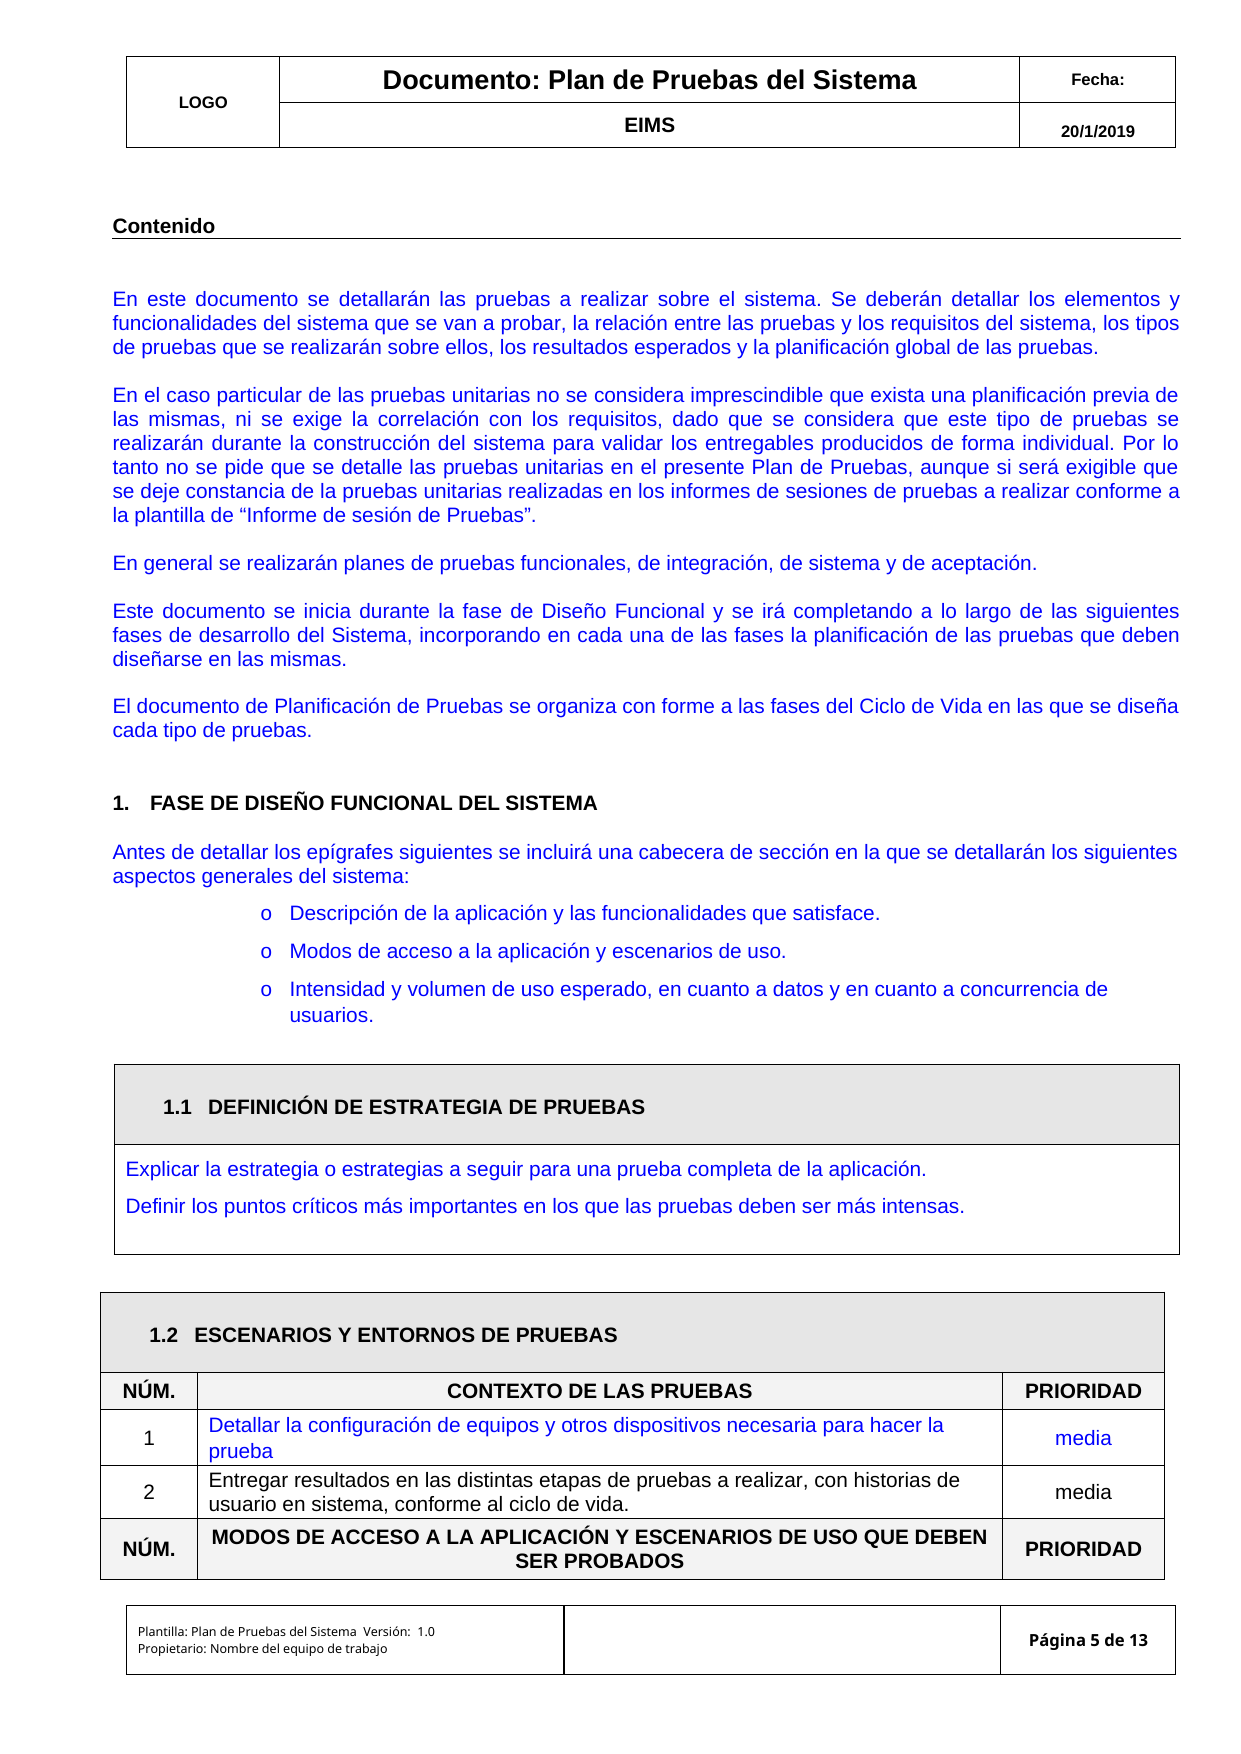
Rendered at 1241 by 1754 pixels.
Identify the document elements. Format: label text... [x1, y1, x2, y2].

text En general se realizarán planes de pruebas funcionales, de integración, de sistema y de aceptación. [112, 551, 1181, 574]
table_cell PRIORIDAD [1003, 1519, 1164, 1579]
text El documento de Planificación de Pruebas se organiza con forme a las fases del Ciclo de Vida en las que se diseña cada tipo de pruebas. [112, 694, 1181, 742]
table_cell MODOS DE ACCESO A LA APLICACIÓN Y ESCENARIOS DE USO QUE DEBEN SER PROBADOS [198, 1519, 1002, 1579]
table_cell Detallar la configuración de equipos y otros dispositivos necesaria para hacer la prueba [198, 1410, 1002, 1464]
text En este documento se detallarán las pruebas a realizar sobre el sistema. Se deberán detallar los elementos y funcionalidades del sistema que se van a probar, la relación entre las pruebas y los requisitos del sistema, los tipos de pruebas que se realizarán sobre ellos, los resultados esperados y la planificación global de las pruebas. [112, 287, 1181, 359]
table_cell 2 [101, 1466, 197, 1518]
table_cell NÚM. [101, 1519, 197, 1579]
table_cell PRIORIDAD [1003, 1373, 1164, 1409]
text En el caso particular de las pruebas unitarias no se considera imprescindible que exista una planificación previa de las mismas, ni se exige la correlación con los requisitos, dado que se considera que este tipo de pruebas se realizarán durante la construcción del sistema para validar los entregables producidos de forma individual. Por lo tanto no se pide que se detalle las pruebas unitarias en el presente Plan de Pruebas, aunque si será exigible que se deje constancia de la pruebas unitarias realizadas en los informes de sesiones de pruebas a realizar conforme a la plantilla de “Informe de sesión de Pruebas”. [112, 383, 1181, 527]
title Contenido [112, 214, 1181, 238]
text Este documento se inicia durante la fase de Diseño Funcional y se irá completando a lo largo de las siguientes fases de desarrollo del Sistema, incorporando en cada una de las fases la planificación de las pruebas que deben diseñarse en las mismas. [112, 598, 1181, 670]
list Modos de acceso a la aplicación y escenarios de uso. [260, 939, 1181, 965]
list Intensidad y volumen de uso esperado, en cuanto a datos y en cuanto a concurrencia de usuarios. [260, 977, 1181, 1027]
subtitle FASE DE DISEÑO FUNCIONAL DEL SISTEMA [112, 773, 1181, 815]
table_cell media [1003, 1466, 1164, 1518]
table_cell Entregar resultados en las distintas etapas de pruebas a realizar, con historias de usuario en sistema, conforme al ciclo de vida. [198, 1466, 1002, 1518]
list Descripción de la aplicación y las funcionalidades que satisface. [260, 901, 1181, 926]
table_cell Explicar la estrategia o estrategias a seguir para una prueba completa de la aplicación. Definir los puntos críticos más importantes en los que las pruebas deben ser más intensas. [115, 1145, 1179, 1254]
table_cell NÚM. [101, 1373, 197, 1409]
table_header ESCENARIOS Y ENTORNOS DE PRUEBAS [101, 1293, 1164, 1372]
table_header DEFINICIÓN DE ESTRATEGIA DE PRUEBAS [115, 1065, 1179, 1144]
table_cell CONTEXTO DE LAS PRUEBAS [198, 1373, 1002, 1409]
table_cell 1 [101, 1410, 197, 1464]
table_cell media [1003, 1410, 1164, 1464]
text Antes de detallar los epígrafes siguientes se incluirá una cabecera de sección en la que se detallarán los siguientes aspectos generales del sistema: [112, 840, 1181, 888]
